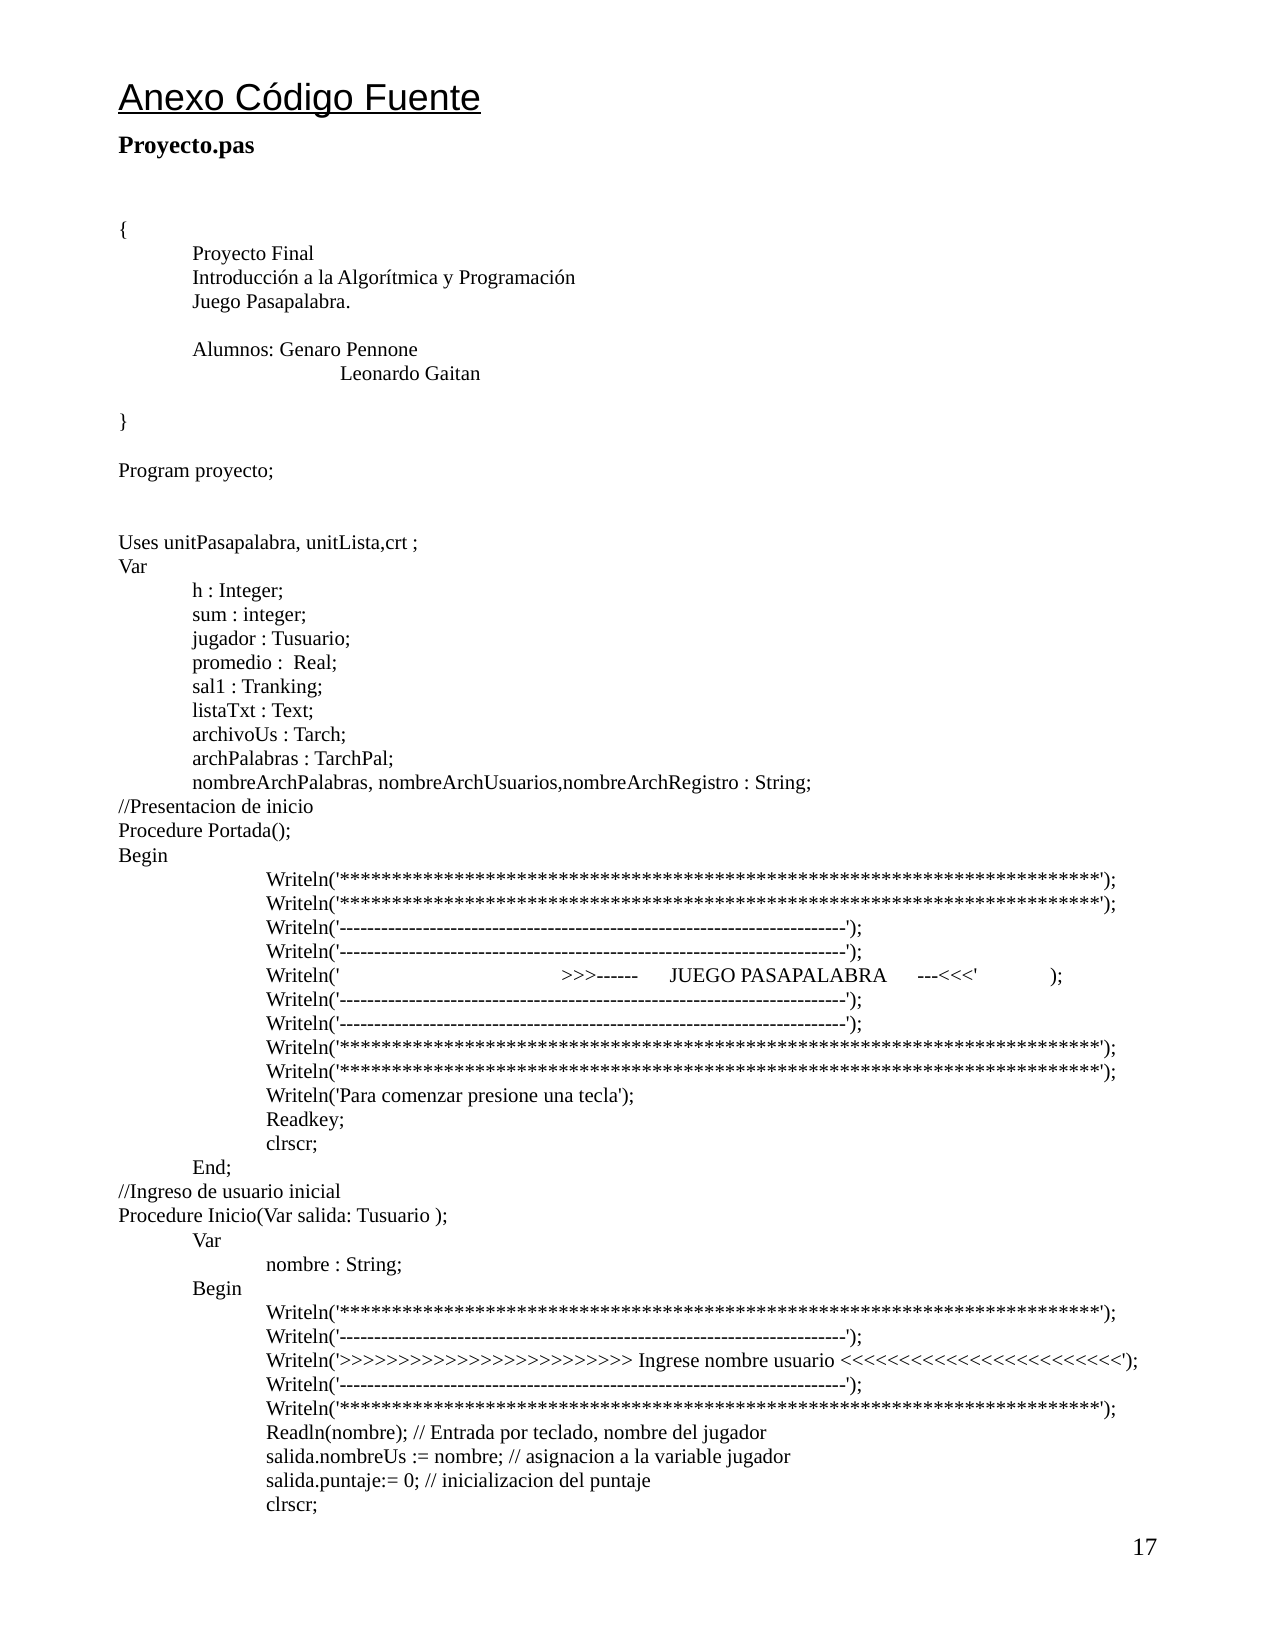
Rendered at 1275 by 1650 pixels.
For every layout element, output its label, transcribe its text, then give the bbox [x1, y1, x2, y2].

text Readln(nombre); // Entrada por teclado, nombre del jugador [118, 1420, 1157, 1444]
text Procedure Inicio(Var salida: Tusuario ); [118, 1203, 1157, 1227]
text Writeln('>>>>>>>>>>>>>>>>>>>>>>>>> Ingrese nombre usuario <<<<<<<<<<<<<<<<<<<<<<<<'); [118, 1348, 1157, 1372]
text Writeln('-------------------------------------------------------------------------'); [118, 915, 1157, 939]
text archivoUs : Tarch; [118, 722, 1157, 746]
text Leonardo Gaitan [118, 361, 1157, 385]
text } [118, 409, 1157, 433]
text Writeln('*************************************************************************'); [118, 891, 1157, 915]
text nombreArchPalabras, nombreArchUsuarios,nombreArchRegistro : String; [118, 770, 1157, 794]
text salida.puntaje:= 0; // inicializacion del puntaje [118, 1468, 1157, 1492]
text sum : integer; [118, 602, 1157, 626]
text promedio : Real; [118, 650, 1157, 674]
text Writeln('*************************************************************************'); [118, 1396, 1157, 1420]
text sal1 : Tranking; [118, 674, 1157, 698]
text Introducción a la Algorítmica y Programación [118, 265, 1157, 289]
text Procedure Portada(); [118, 818, 1157, 842]
text archPalabras : TarchPal; [118, 746, 1157, 770]
text Begin [118, 1276, 1157, 1300]
text //Presentacion de inicio [118, 794, 1157, 818]
text Writeln(' >>>------ JUEGO PASAPALABRA ---<<<' ); [118, 963, 1157, 987]
text Writeln('*************************************************************************'); [118, 867, 1157, 891]
text Var [118, 1227, 1157, 1252]
text //Ingreso de usuario inicial [118, 1179, 1157, 1203]
text End; [118, 1155, 1157, 1179]
text h : Integer; [118, 578, 1157, 602]
text Proyecto.pas [118, 131, 1157, 159]
text Writeln('-------------------------------------------------------------------------'); [118, 1011, 1157, 1035]
text Writeln('Para comenzar presione una tecla'); [118, 1083, 1157, 1107]
text salida.nombreUs := nombre; // asignacion a la variable jugador [118, 1444, 1157, 1468]
text Writeln('-------------------------------------------------------------------------'); [118, 987, 1157, 1011]
text Alumnos: Genaro Pennone [118, 337, 1157, 361]
text { [118, 217, 1157, 241]
text listaTxt : Text; [118, 698, 1157, 722]
text Writeln('*************************************************************************'); [118, 1300, 1157, 1324]
text Writeln('-------------------------------------------------------------------------'); [118, 1324, 1157, 1348]
text clrscr; [118, 1131, 1157, 1155]
text clrscr; [118, 1492, 1157, 1516]
text Readkey; [118, 1107, 1157, 1131]
text Uses unitPasapalabra, unitLista,crt ; [118, 530, 1157, 554]
text jugador : Tusuario; [118, 626, 1157, 650]
text Writeln('-------------------------------------------------------------------------'); [118, 939, 1157, 963]
text Begin [118, 842, 1157, 867]
text Juego Pasapalabra. [118, 289, 1157, 313]
text Proyecto Final [118, 241, 1157, 265]
text Writeln('-------------------------------------------------------------------------'); [118, 1372, 1157, 1396]
text Writeln('*************************************************************************'); [118, 1035, 1157, 1059]
text nombre : String; [118, 1252, 1157, 1276]
subtitle Anexo Código Fuente [118, 75, 1157, 118]
text Program proyecto; [118, 457, 1157, 482]
text Writeln('*************************************************************************'); [118, 1059, 1157, 1083]
text Var [118, 554, 1157, 578]
